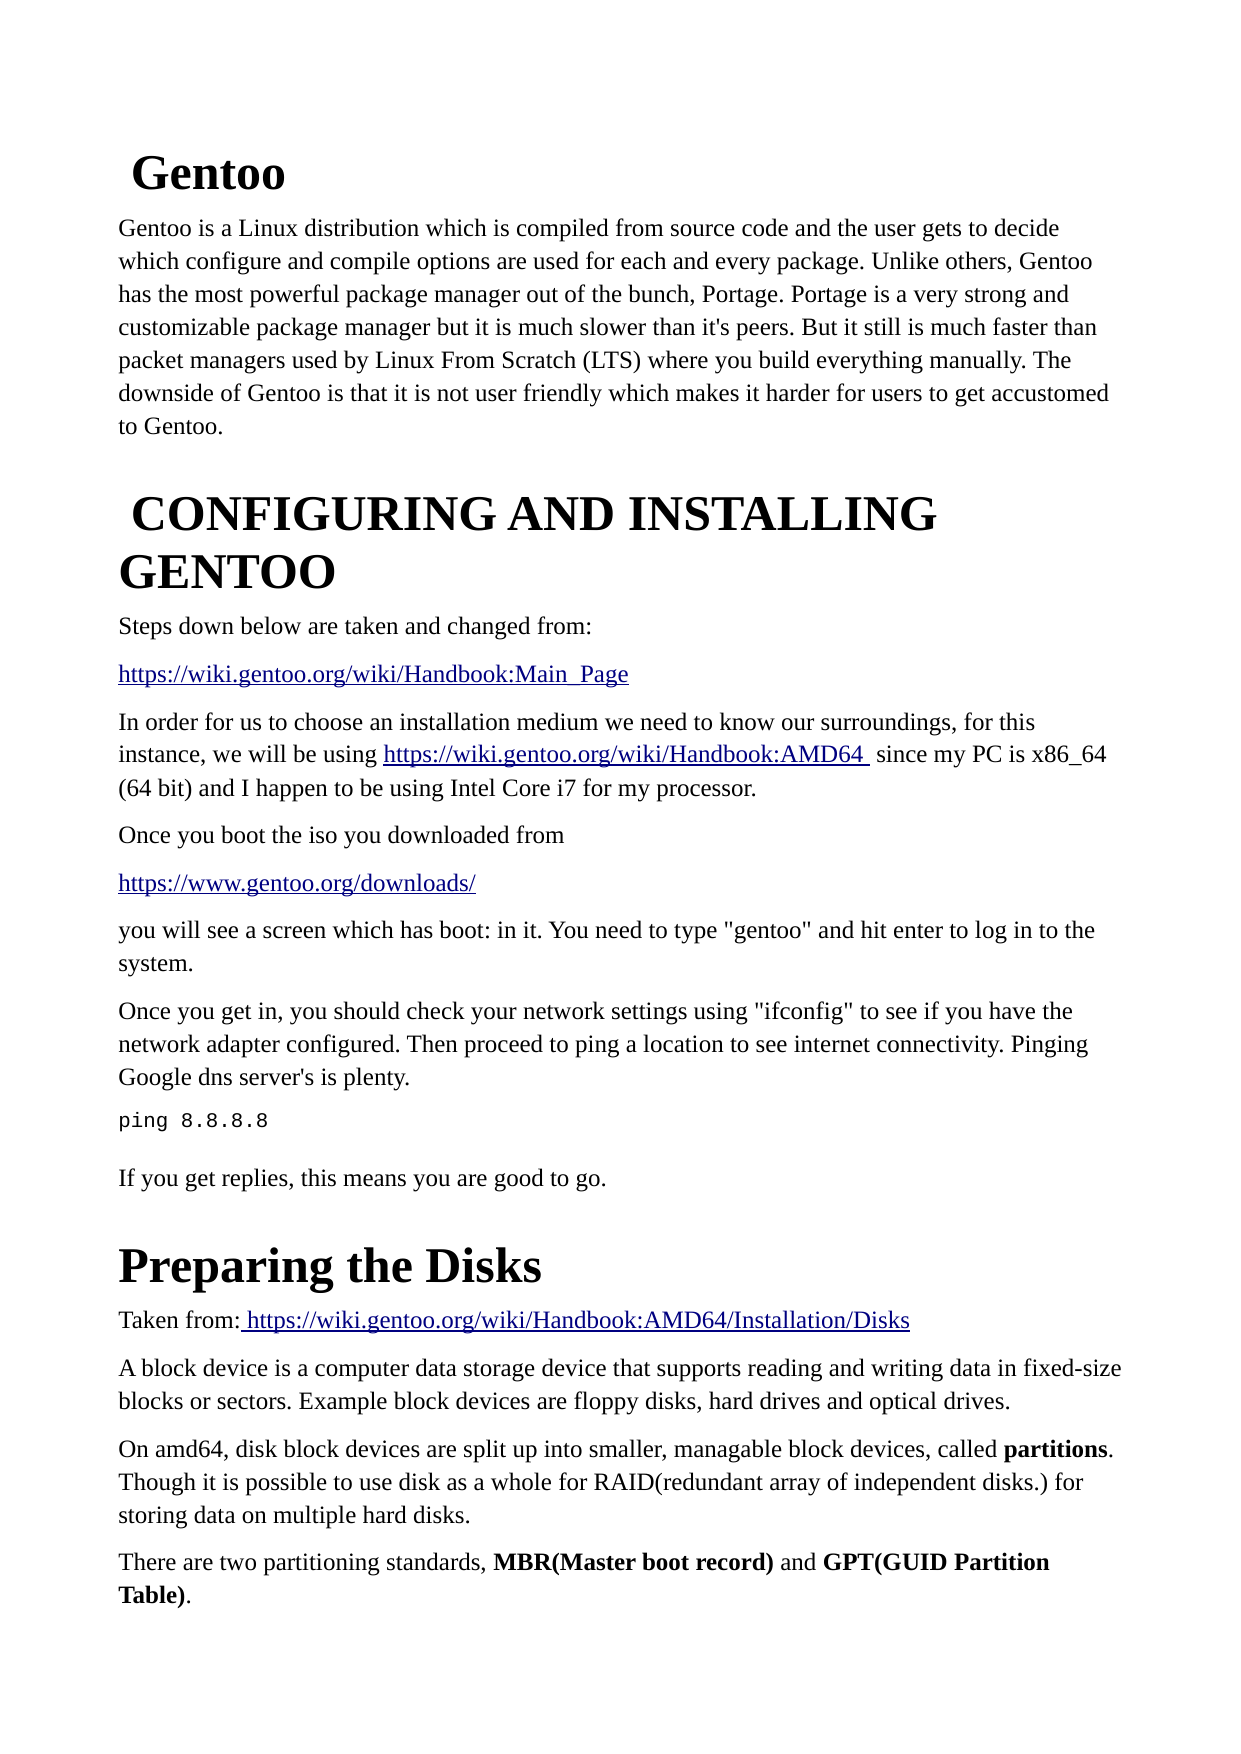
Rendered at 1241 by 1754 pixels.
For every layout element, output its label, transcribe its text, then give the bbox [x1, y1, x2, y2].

text https://www.gentoo.org/downloads/ [118, 868, 1122, 897]
text If you get replies, this means you are good to go. [118, 1163, 1122, 1192]
text On amd64, disk block devices are split up into smaller, managable block devices, called partitions. Though it is possible to use disk as a whole for RAID(redundant array of independent disks.) for storing data on multiple hard disks. [118, 1434, 1122, 1528]
text A block device is a computer data storage device that supports reading and writing data in fixed-size blocks or sectors. Example block devices are floppy disks, hard drives and optical drives. [118, 1353, 1122, 1415]
text Gentoo is a Linux distribution which is compiled from source code and the user gets to decide which configure and compile options are used for each and every package. Unlike others, Gentoo has the most powerful package manager out of the bunch, Portage. Portage is a very strong and customizable package manager but it is much slower than it's peers. But it still is much faster than packet managers used by Linux From Scratch (LTS) where you build everything manually. The downside of Gentoo is that it is not user friendly which makes it harder for users to get accustomed to Gentoo. [118, 213, 1122, 440]
text ping 8.8.8.8 [118, 1110, 1122, 1133]
text Once you get in, you should check your network settings using "ifconfig" to see if you have the network adapter configured. Then proceed to ping a location to see internet connectivity. Pinging Google dns server's is plenty. [118, 996, 1122, 1091]
text There are two partitioning standards, MBR(Master boot record) and GPT(GUID Partition Table). [118, 1547, 1122, 1609]
subtitle Gentoo [118, 143, 1122, 201]
text Taken from: https://wiki.gentoo.org/wiki/Handbook:AMD64/Installation/Disks [118, 1305, 1122, 1334]
text https://wiki.gentoo.org/wiki/Handbook:Main_Page [118, 659, 1122, 688]
subtitle CONFIGURING AND INSTALLING GENTOO [118, 484, 1122, 599]
text In order for us to choose an installation medium we need to know our surroundings, for this instance, we will be using https://wiki.gentoo.org/wiki/Handbook:AMD64 since my PC is x86_64 (64 bit) and I happen to be using Intel Core i7 for my processor. [118, 707, 1122, 801]
text you will see a screen which has boot: in it. You need to type "gentoo" and hit enter to log in to the system. [118, 915, 1122, 977]
subtitle Preparing the Disks [118, 1235, 1122, 1293]
text Steps down below are taken and changed from: [118, 611, 1122, 640]
text Once you boot the iso you downloaded from [118, 820, 1122, 849]
